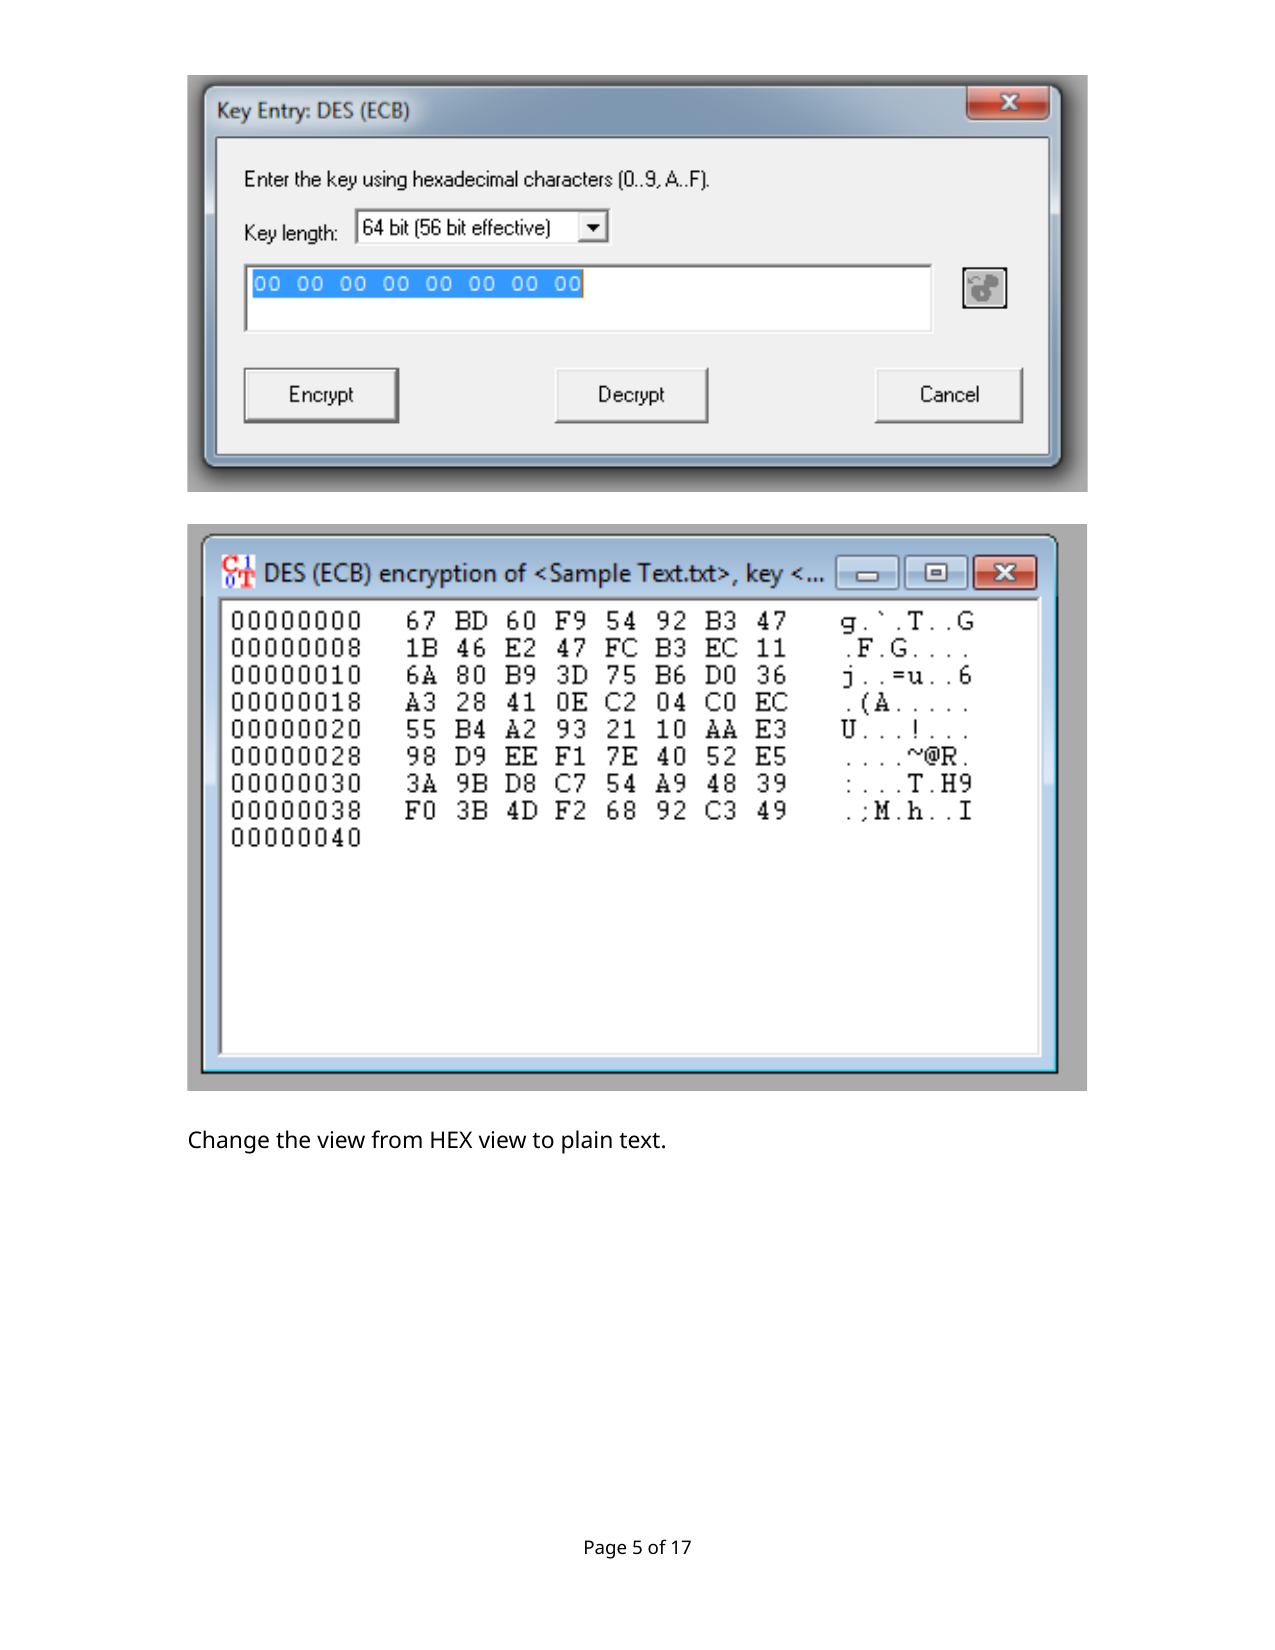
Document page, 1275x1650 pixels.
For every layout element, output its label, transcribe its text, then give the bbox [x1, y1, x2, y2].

text Change the view from HEX view to plain text. [187, 1124, 1087, 1156]
picture [187, 524, 1088, 1091]
picture [187, 75, 1088, 492]
